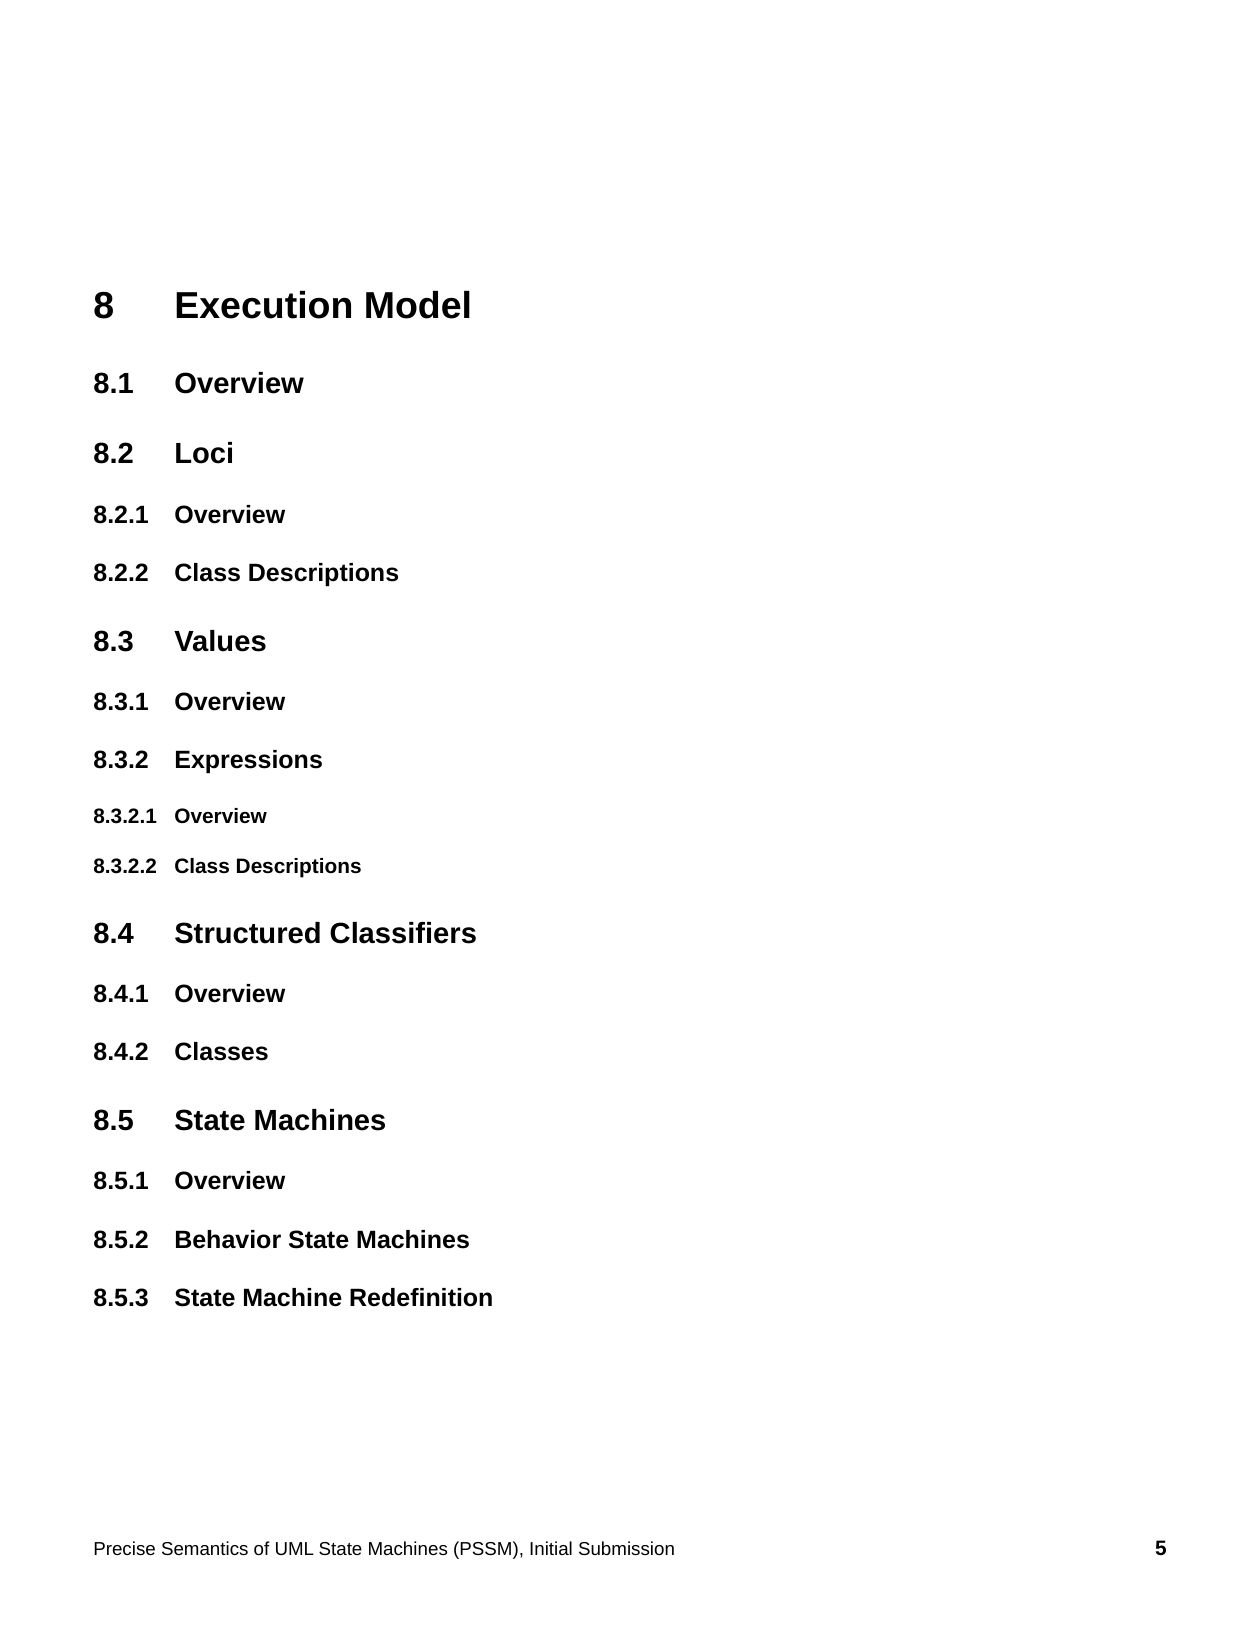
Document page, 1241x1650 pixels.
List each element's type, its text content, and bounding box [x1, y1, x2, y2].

subtitle Values [93, 622, 1164, 657]
subtitle Overview [93, 978, 1164, 1007]
subtitle Expressions [93, 745, 1164, 774]
subtitle Structured Classifiers [93, 914, 1164, 949]
subtitle Overview [93, 687, 1164, 716]
subtitle Overview [93, 499, 1164, 528]
subtitle State Machines [93, 1101, 1164, 1137]
subtitle Class Descriptions [93, 557, 1164, 587]
subtitle Class Descriptions [93, 853, 1164, 878]
subtitle Overview [93, 1166, 1164, 1195]
subtitle Overview [93, 364, 1164, 399]
subtitle Execution Model [93, 283, 1164, 326]
subtitle Loci [93, 434, 1164, 470]
subtitle Classes [93, 1037, 1164, 1066]
subtitle State Machine Redefinition [93, 1282, 1164, 1312]
subtitle Behavior State Machines [93, 1224, 1164, 1253]
subtitle Overview [93, 803, 1164, 828]
